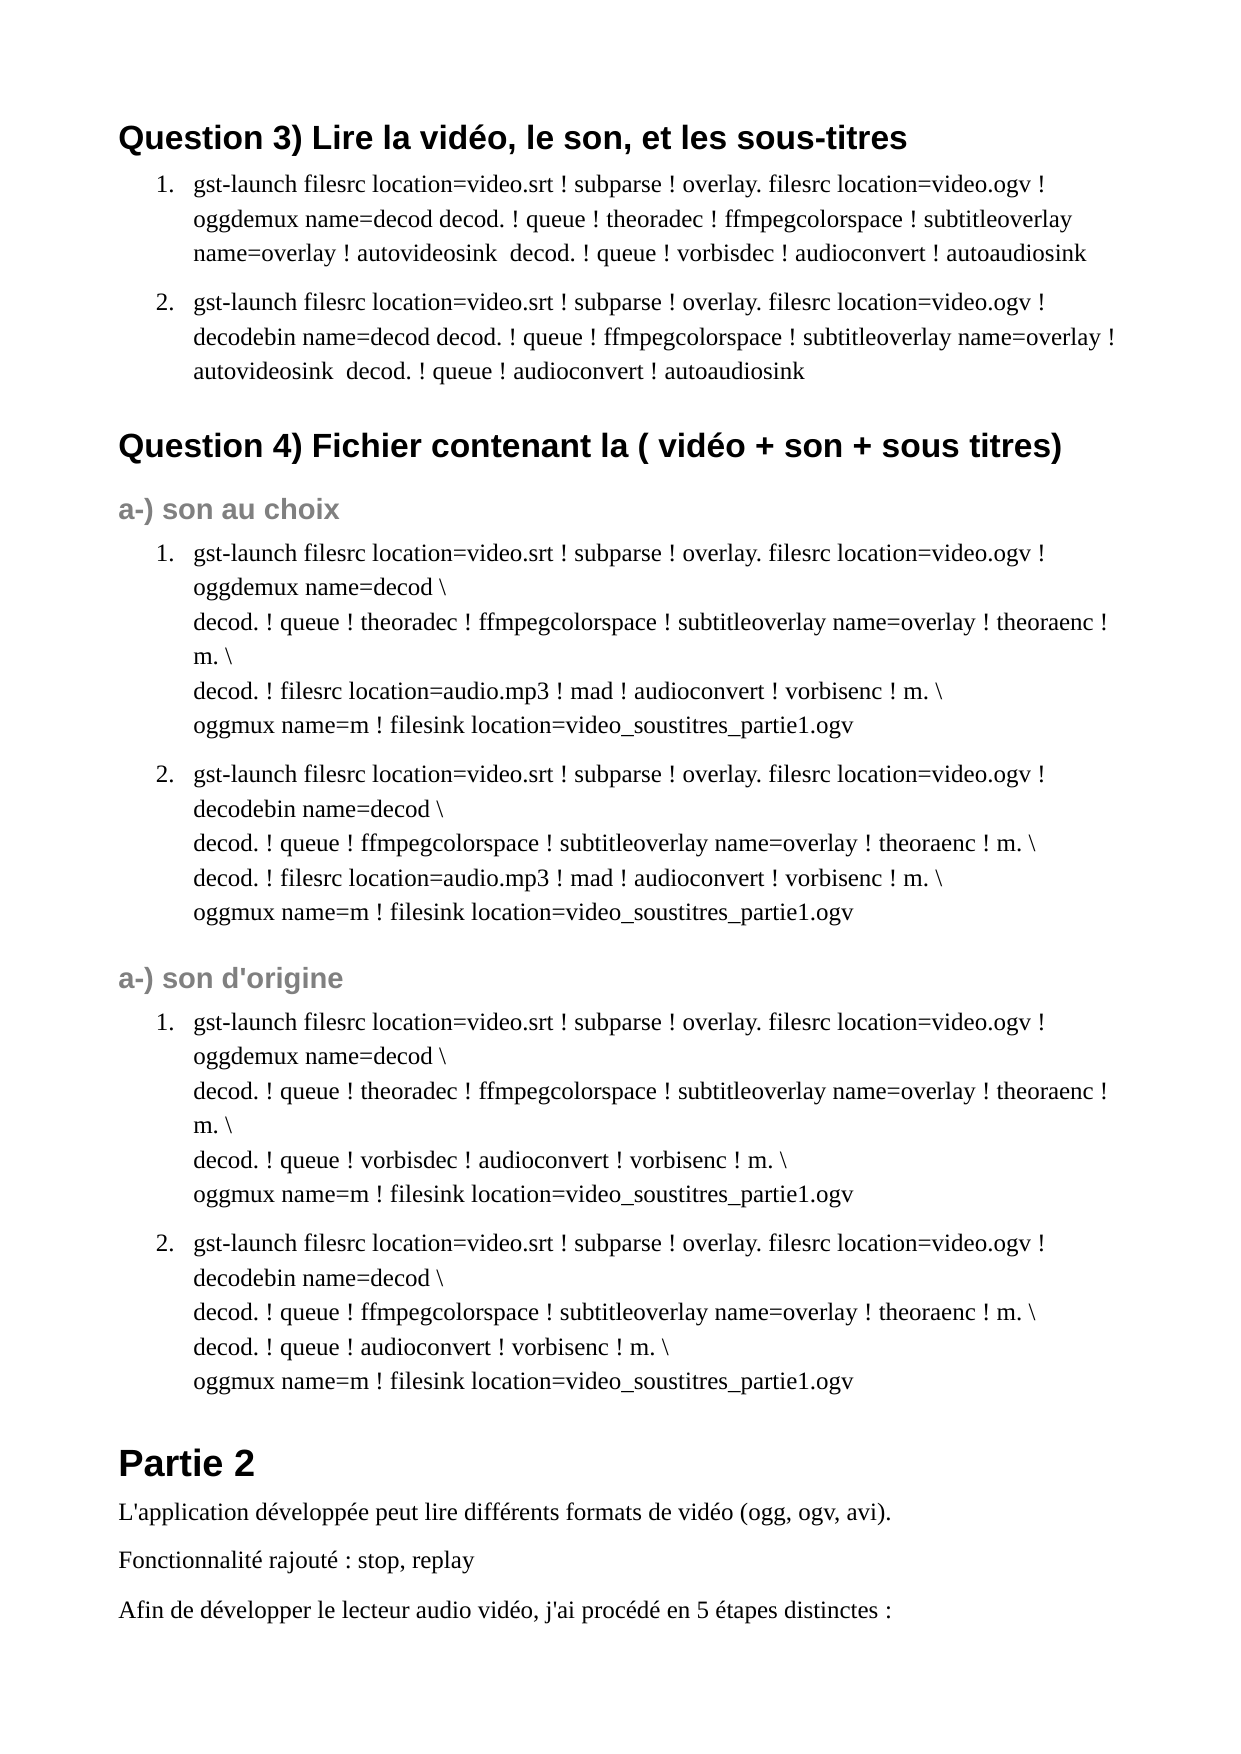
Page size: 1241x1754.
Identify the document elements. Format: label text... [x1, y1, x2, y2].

list gst-launch filesrc location=video.srt ! subparse ! overlay. filesrc location=video.ogv ! decodebin name=decod \ decod. ! queue ! ffmpegcolorspace ! subtitleoverlay name=overlay ! theoraenc ! m. \ decod. ! queue ! audioconvert ! vorbisenc ! m. \ oggmux name=m ! filesink location=video_soustitres_partie1.ogv [156, 1228, 1122, 1395]
list gst-launch filesrc location=video.srt ! subparse ! overlay. filesrc location=video.ogv ! oggdemux name=decod decod. ! queue ! theoradec ! ffmpegcolorspace ! subtitleoverlay name=overlay ! autovideosink decod. ! queue ! vorbisdec ! audioconvert ! autoaudiosink [156, 169, 1122, 267]
text Fonctionnalité rajouté : stop, replay [118, 1546, 1122, 1574]
text L'application développée peut lire différents formats de vidéo (ogg, ogv, avi). [118, 1497, 1122, 1525]
subtitle Question 4) Fichier contenant la ( vidéo + son + sous titres) [118, 426, 1122, 465]
list gst-launch filesrc location=video.srt ! subparse ! overlay. filesrc location=video.ogv ! decodebin name=decod \ decod. ! queue ! ffmpegcolorspace ! subtitleoverlay name=overlay ! theoraenc ! m. \ decod. ! filesrc location=audio.mp3 ! mad ! audioconvert ! vorbisenc ! m. \ oggmux name=m ! filesink location=video_soustitres_partie1.ogv [156, 759, 1122, 926]
list gst-launch filesrc location=video.srt ! subparse ! overlay. filesrc location=video.ogv ! oggdemux name=decod \ decod. ! queue ! theoradec ! ffmpegcolorspace ! subtitleoverlay name=overlay ! theoraenc ! m. \ decod. ! filesrc location=audio.mp3 ! mad ! audioconvert ! vorbisenc ! m. \ oggmux name=m ! filesink location=video_soustitres_partie1.ogv [156, 538, 1122, 739]
text Afin de développer le lecteur audio vidéo, j'ai procédé en 5 étapes distinctes : [118, 1595, 1122, 1623]
subtitle Question 3) Lire la vidéo, le son, et les sous-titres [118, 118, 1122, 157]
subtitle a-) son au choix [118, 492, 1122, 525]
list gst-launch filesrc location=video.srt ! subparse ! overlay. filesrc location=video.ogv ! oggdemux name=decod \ decod. ! queue ! theoradec ! ffmpegcolorspace ! subtitleoverlay name=overlay ! theoraenc ! m. \ decod. ! queue ! vorbisdec ! audioconvert ! vorbisenc ! m. \ oggmux name=m ! filesink location=video_soustitres_partie1.ogv [156, 1007, 1122, 1208]
subtitle Partie 2 [118, 1440, 1122, 1484]
list gst-launch filesrc location=video.srt ! subparse ! overlay. filesrc location=video.ogv ! decodebin name=decod decod. ! queue ! ffmpegcolorspace ! subtitleoverlay name=overlay ! autovideosink decod. ! queue ! audioconvert ! autoaudiosink [156, 287, 1122, 385]
subtitle a-) son d'origine [118, 961, 1122, 994]
